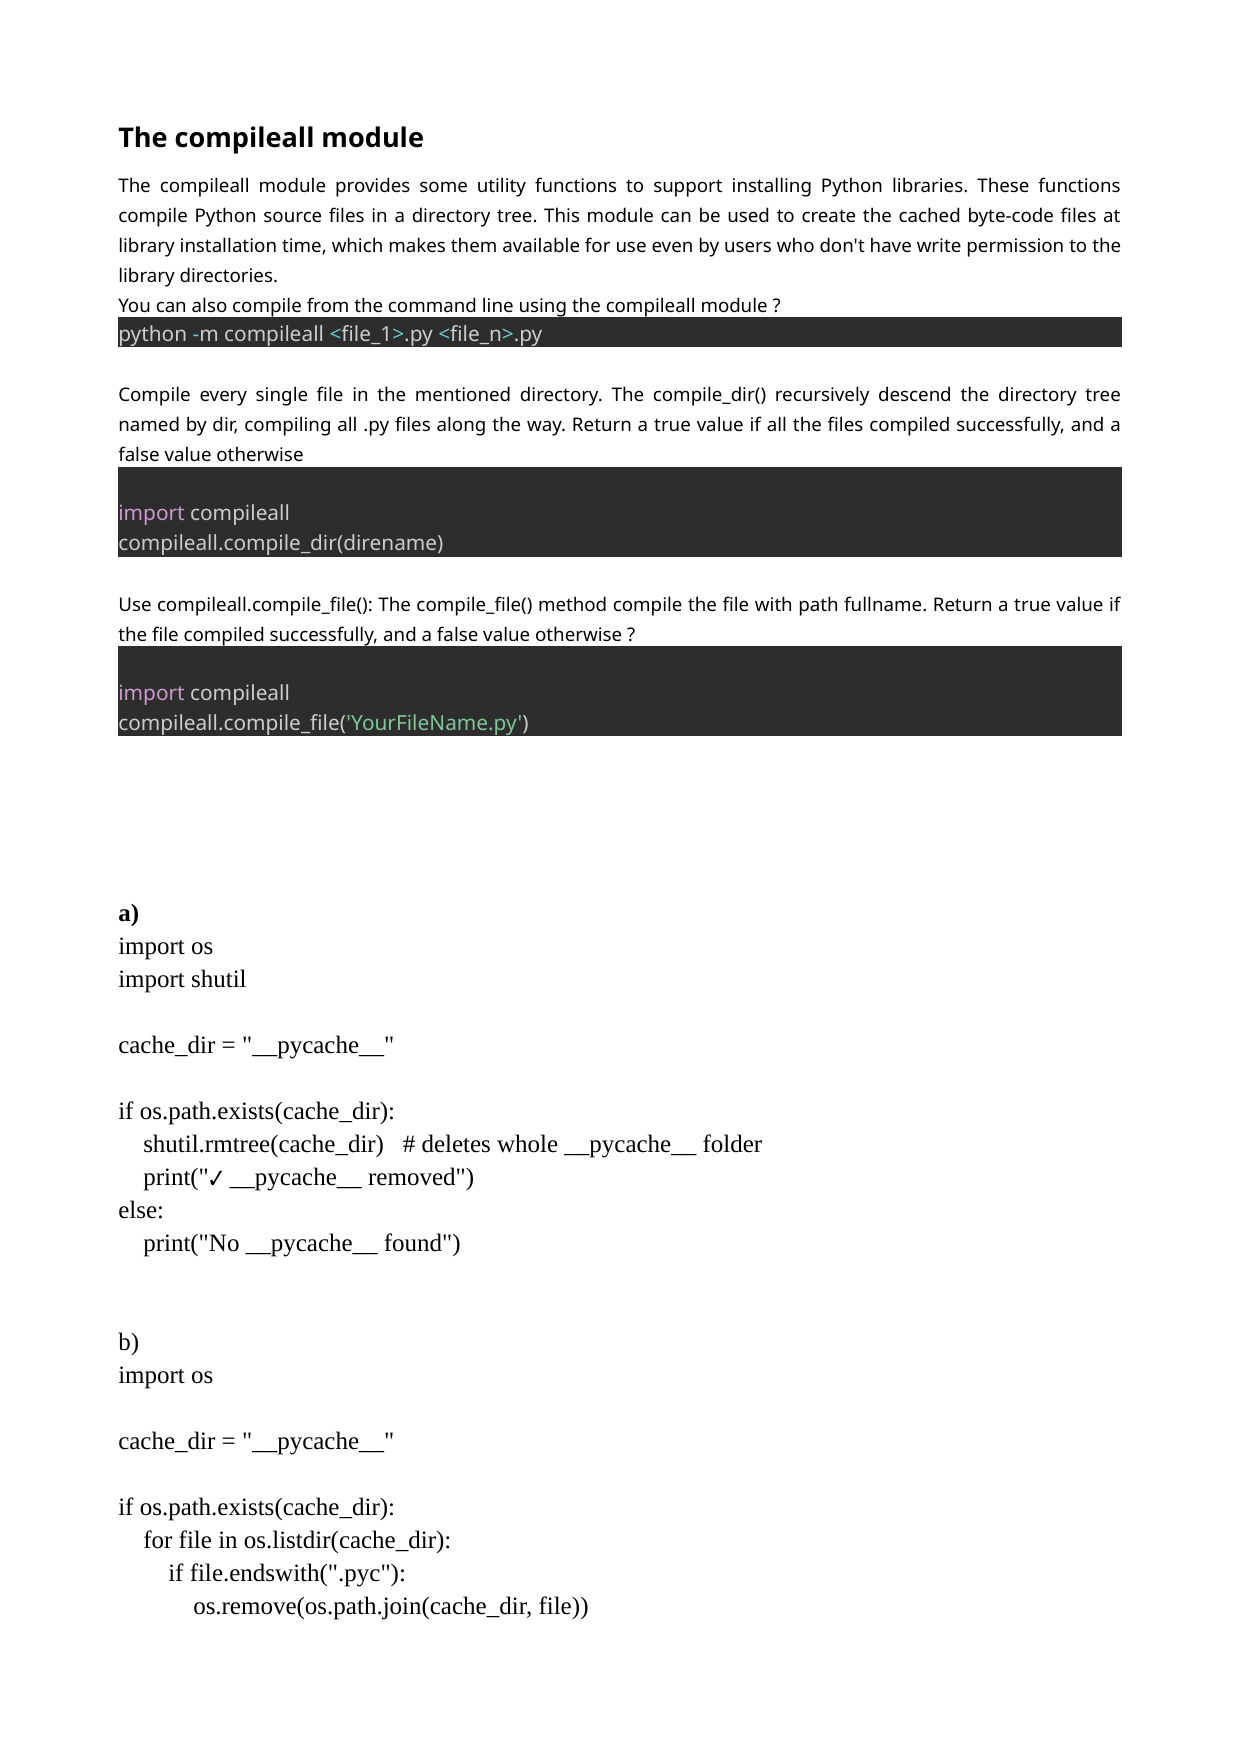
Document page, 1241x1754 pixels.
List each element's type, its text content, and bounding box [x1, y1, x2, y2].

text You can also compile from the command line using the compileall module ? [118, 287, 1122, 317]
text compileall.compile_dir(direname) [118, 527, 1122, 557]
text if file.endswith(".pyc"): [118, 1558, 1122, 1587]
text print("✔ __pycache__ removed") [118, 1162, 1122, 1191]
text os.remove(os.path.join(cache_dir, file)) [118, 1591, 1122, 1620]
text cache_dir = "__pycache__" [118, 1030, 1122, 1059]
text cache_dir = "__pycache__" [118, 1426, 1122, 1455]
text compileall.compile_file('YourFileName.py') [118, 706, 1122, 736]
text python -m compileall <file_1>.py <file_n>.py [118, 317, 1122, 347]
text The compileall module provides some utility functions to support installing Python libraries. These functions compile Python source files in a directory tree. This module can be used to create the cached byte-code files at library installation time, which makes them available for use even by users who don't have write permission to the library directories. [118, 167, 1122, 287]
text import compileall [118, 676, 1122, 706]
text Use compileall.compile_file(): The compile_file() method compile the file with path fullname. Return a true value if the file compiled successfully, and a false value otherwise ? [118, 586, 1122, 646]
subtitle The compileall module [118, 118, 1122, 155]
text b) [118, 1327, 1122, 1356]
text import os [118, 931, 1122, 960]
text print("No __pycache__ found") [118, 1228, 1122, 1257]
text Compile every single file in the mentioned directory. The compile_dir() recursively descend the directory tree named by dir, compiling all .py files along the way. Return a true value if all the files compiled successfully, and a false value otherwise [118, 377, 1122, 467]
text import shutil [118, 964, 1122, 993]
text a) [118, 898, 1122, 927]
text for file in os.listdir(cache_dir): [118, 1525, 1122, 1554]
text shutil.rmtree(cache_dir) # deletes whole __pycache__ folder [118, 1129, 1122, 1158]
text else: [118, 1195, 1122, 1224]
text import compileall [118, 497, 1122, 527]
text if os.path.exists(cache_dir): [118, 1096, 1122, 1125]
text if os.path.exists(cache_dir): [118, 1492, 1122, 1521]
text import os [118, 1360, 1122, 1389]
